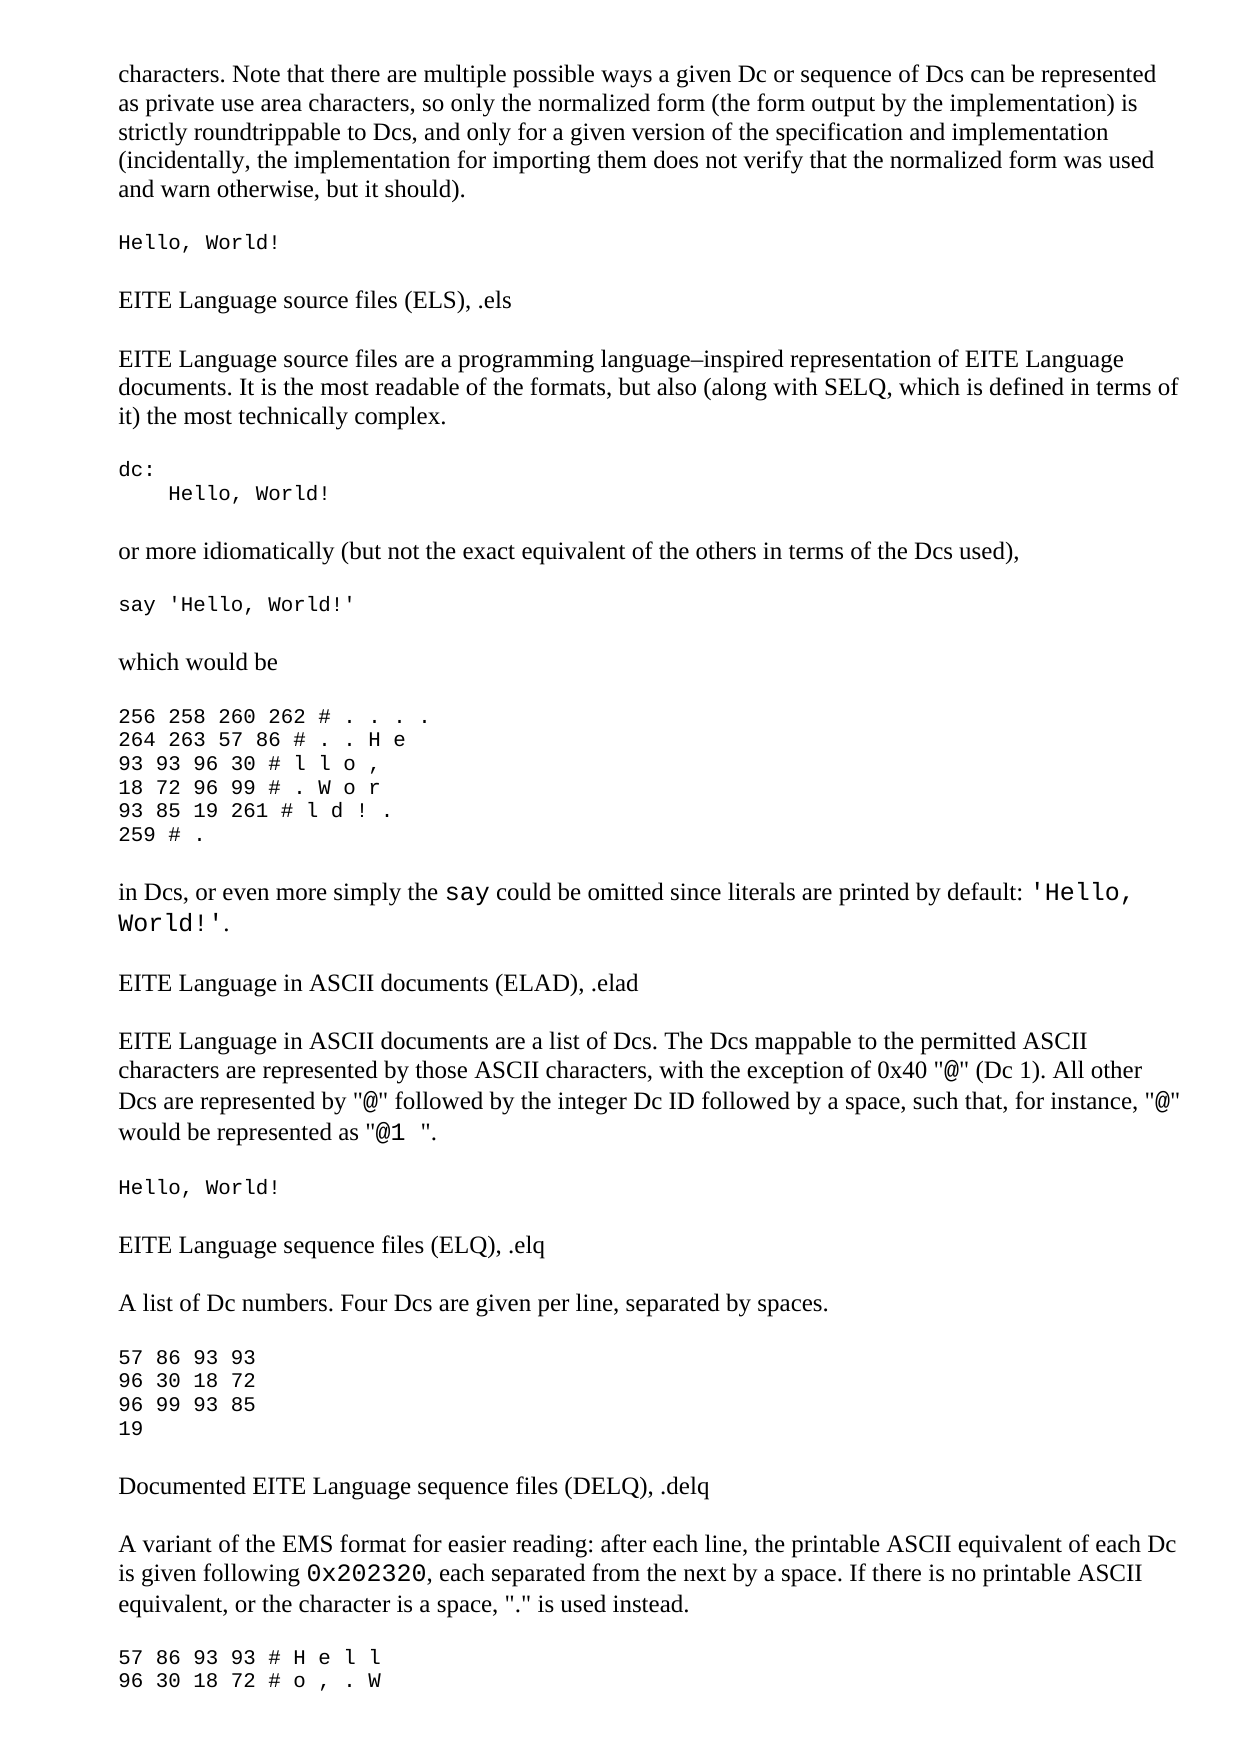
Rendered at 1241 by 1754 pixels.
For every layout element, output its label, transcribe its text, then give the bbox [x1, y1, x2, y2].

text Hello, World! [118, 483, 1181, 507]
text in Dcs, or even more simply the say could be omitted since literals are printed by default: 'Hello, World!'. [118, 877, 1181, 939]
text A variant of the EMS format for easier reading: after each line, the printable ASCII equivalent of each Dc is given following 0x202320, each separated from the next by a space. If there is no printable ASCII equivalent, or the character is a space, "." is used instead. [118, 1529, 1181, 1617]
text EITE Language source files (ELS), .els [118, 285, 1181, 314]
text 93 93 96 30 # l l o , [118, 753, 1181, 777]
text 57 86 93 93 # H e l l [118, 1647, 1181, 1671]
text Documented EITE Language sequence files (DELQ), .delq [118, 1471, 1181, 1499]
text 256 258 260 262 # . . . . [118, 706, 1181, 729]
text or more idiomatically (but not the exact equivalent of the others in terms of the Dcs used), [118, 536, 1181, 565]
text 96 99 93 85 [118, 1394, 1181, 1418]
text A list of Dc numbers. Four Dcs are given per line, separated by spaces. [118, 1288, 1181, 1317]
text 96 30 18 72 # o , . W [118, 1671, 1181, 1694]
text 57 86 93 93 [118, 1347, 1181, 1370]
text say 'Hello, World!' [118, 594, 1181, 618]
text EITE Language source files are a programming language–inspired representation of EITE Language documents. It is the most readable of the formats, but also (along with SELQ, which is defined in terms of it) the most technically complex. [118, 344, 1181, 430]
text 96 30 18 72 [118, 1370, 1181, 1394]
text which would be [118, 647, 1181, 676]
text 259 # . [118, 824, 1181, 848]
text Hello, World! [118, 232, 1181, 256]
text dc: [118, 459, 1181, 483]
text EITE Language in ASCII documents are a list of Dcs. The Dcs mappable to the permitted ASCII characters are represented by those ASCII characters, with the exception of 0x40 "@" (Dc 1). All other Dcs are represented by "@" followed by the integer Dc ID followed by a space, such that, for instance, "@" would be represented as "@1 ". [118, 1026, 1181, 1148]
text 18 72 96 99 # . W o r [118, 777, 1181, 800]
text EITE Language sequence files (ELQ), .elq [118, 1230, 1181, 1259]
text Hello, World! [118, 1177, 1181, 1201]
text EITE Language in ASCII documents (ELAD), .elad [118, 968, 1181, 997]
text 264 263 57 86 # . . H e [118, 729, 1181, 753]
text characters. Note that there are multiple possible ways a given Dc or sequence of Dcs can be represented as private use area characters, so only the normalized form (the form output by the implementation) is strictly roundtrippable to Dcs, and only for a given version of the specification and implementation (incidentally, the implementation for importing them does not verify that the normalized form was used and warn otherwise, but it should). [118, 59, 1181, 203]
text 19 [118, 1418, 1181, 1441]
text 93 85 19 261 # l d ! . [118, 800, 1181, 824]
